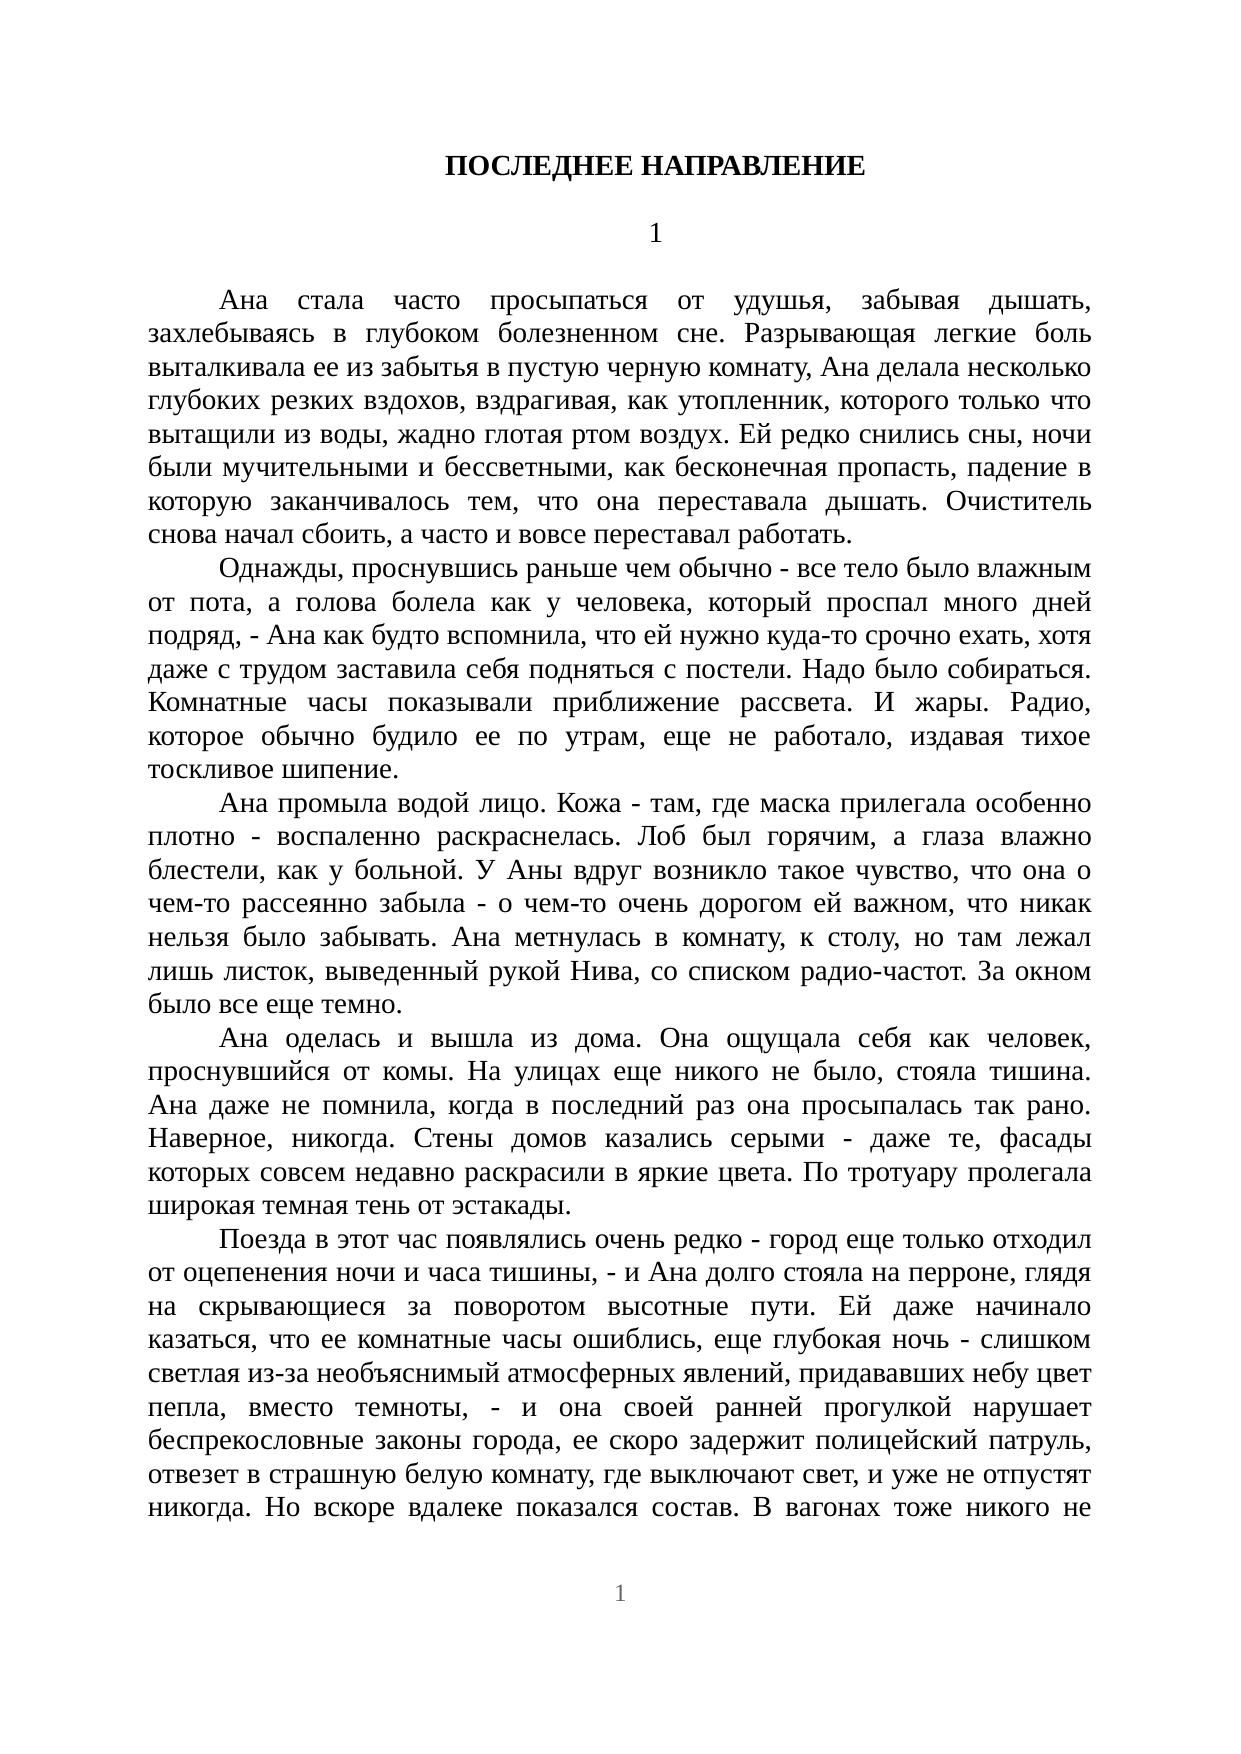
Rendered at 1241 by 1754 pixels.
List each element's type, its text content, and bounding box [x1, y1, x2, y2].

text Поезда в этот час появлялись очень редко - город еще только отходил от оцепенения ночи и часа тишины, - и Ана долго стояла на перроне, глядя на скрывающиеся за поворотом высотные пути. Ей даже начинало казаться, что ее комнатные часы ошиблись, еще глубокая ночь - слишком светлая из-за необъяснимый атмосферных явлений, придававших небу цвет пепла, вместо темноты, - и она своей ранней прогулкой нарушает беспрекословные законы города, ее скоро задержит полицейский патруль, отвезет в страшную белую комнату, где выключают свет, и уже не отпустят никогда. Но вскоре вдалеке показался состав. В вагонах тоже никого не [148, 1221, 1093, 1523]
text Ана оделась и вышла из дома. Она ощущала себя как человек, проснувшийся от комы. На улицах еще никого не было, стояла тишина. Ана даже не помнила, когда в последний раз она просыпалась так рано. Наверное, никогда. Стены домов казались серыми - даже те, фасады которых совсем недавно раскрасили в яркие цвета. По тротуару пролегала широкая темная тень от эстакады. [148, 1020, 1093, 1221]
text Однажды, проснувшись раньше чем обычно - все тело было влажным от пота, а голова болела как у человека, который проспал много дней подряд, - Ана как будто вспомнила, что ей нужно куда-то срочно ехать, хотя даже с трудом заставила себя подняться с постели. Надо было собираться. Комнатные часы показывали приближение рассвета. И жары. Радио, которое обычно будило ее по утрам, еще не работало, издавая тихое тоскливое шипение. [148, 550, 1093, 785]
text 1 [148, 215, 1093, 248]
text ПОСЛЕДНЕЕ НАПРАВЛЕНИЕ [148, 148, 1093, 181]
text Ана стала часто просыпаться от удушья, забывая дышать, захлебываясь в глубоком болезненном сне. Разрывающая легкие боль выталкивала ее из забытья в пустую черную комнату, Ана делала несколько глубоких резких вздохов, вздрагивая, как утопленник, которого только что вытащили из воды, жадно глотая ртом воздух. Ей редко снились сны, ночи были мучительными и бессветными, как бесконечная пропасть, падение в которую заканчивалось тем, что она переставала дышать. Очиститель снова начал сбоить, а часто и вовсе переставал работать. [148, 282, 1093, 550]
text Ана промыла водой лицо. Кожа - там, где маска прилегала особенно плотно - воспаленно раскраснелась. Лоб был горячим, а глаза влажно блестели, как у больной. У Аны вдруг возникло такое чувство, что она о чем-то рассеянно забыла - о чем-то очень дорогом ей важном, что никак нельзя было забывать. Ана метнулась в комнату, к столу, но там лежал лишь листок, выведенный рукой Нива, со списком радио-частот. За окном было все еще темно. [148, 785, 1093, 1020]
